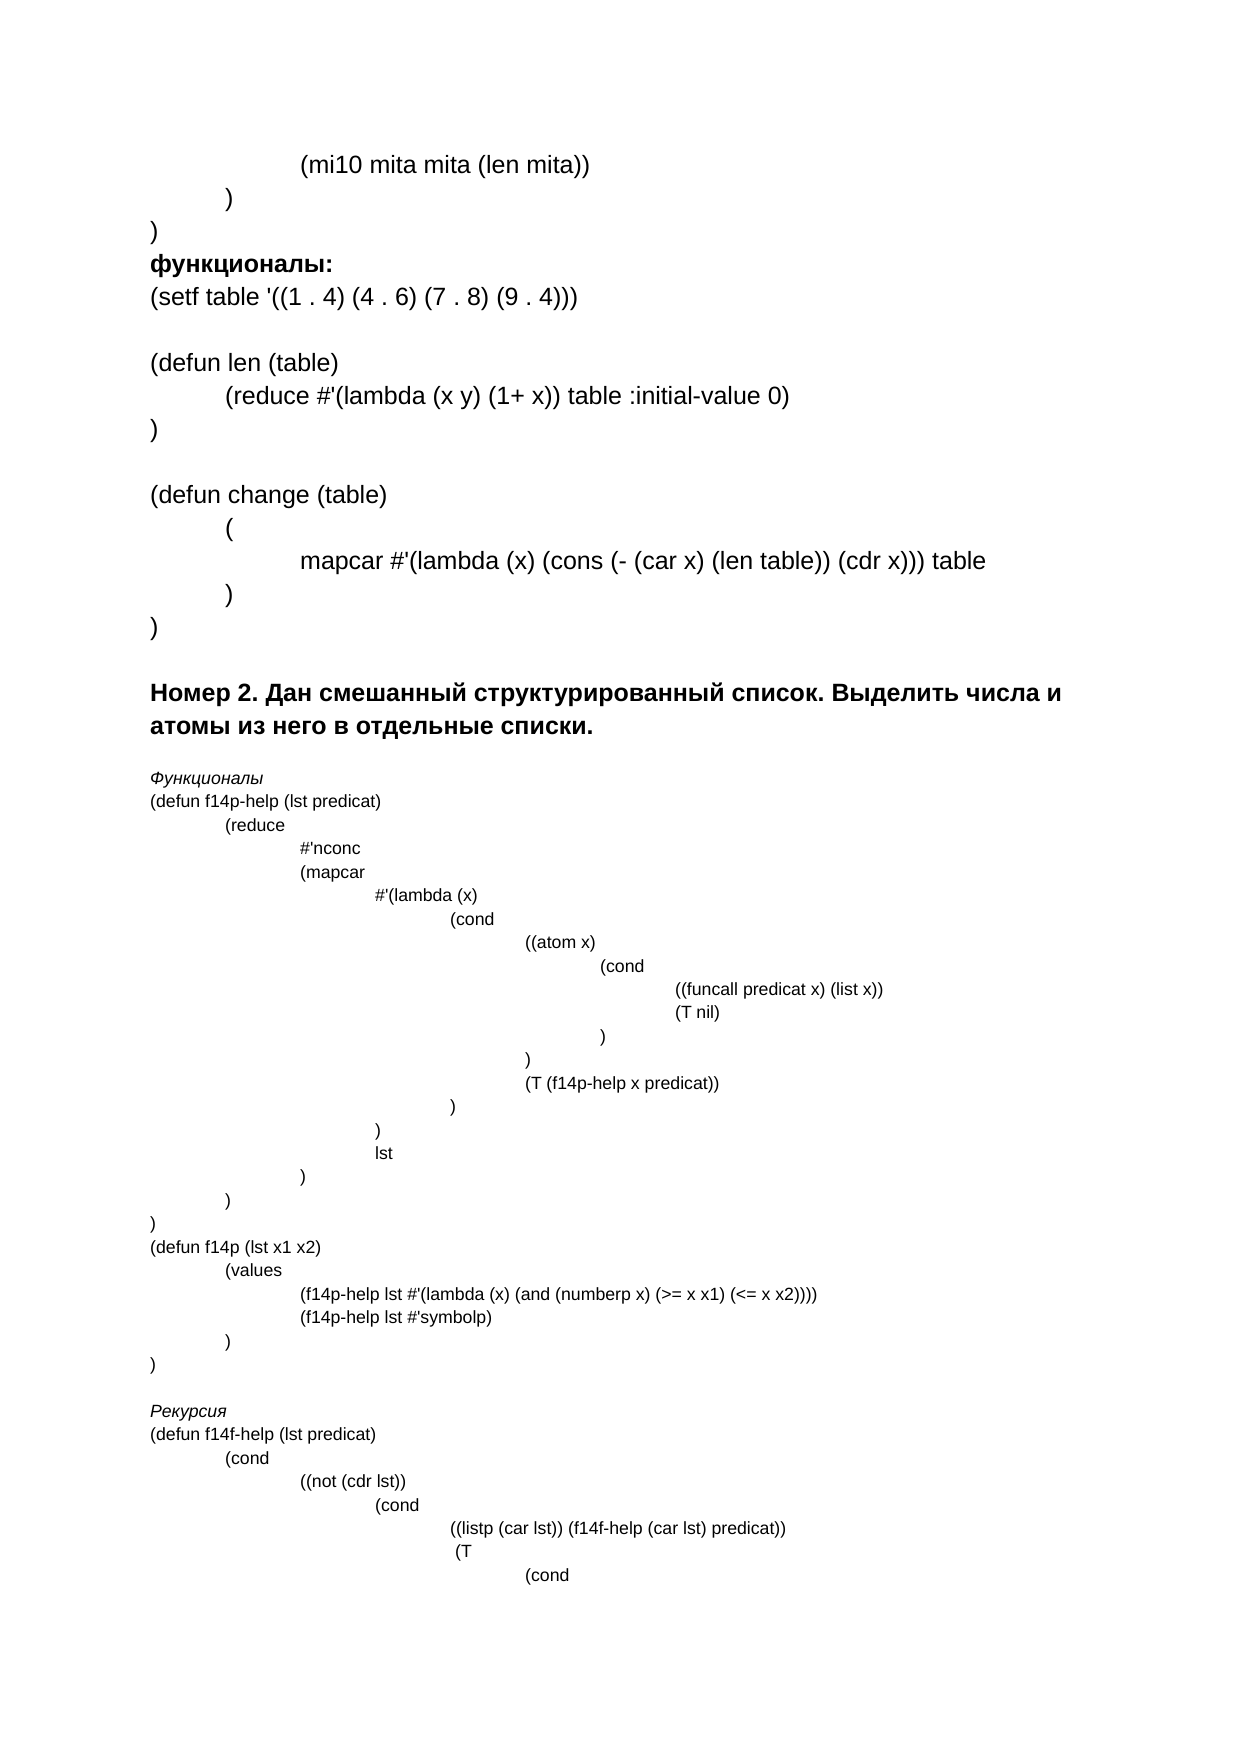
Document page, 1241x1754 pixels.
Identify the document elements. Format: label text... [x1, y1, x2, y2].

text ((listp (car lst)) (f14f-help (car lst) predicat)) [375, 1518, 1090, 1538]
text ((atom x) [150, 932, 1090, 952]
text ) [150, 1330, 1090, 1351]
text (T nil) [375, 1002, 1090, 1023]
text ((not (cdr lst)) [150, 1471, 1090, 1491]
text ) [150, 1354, 1090, 1374]
text функционалы: [150, 249, 1090, 278]
text ) [150, 1213, 1090, 1233]
text (defun change (table) [150, 480, 1090, 509]
text (setf table '((1 . 4) (4 . 6) (7 . 8) (9 . 4))) [150, 282, 1090, 311]
text (reduce [150, 815, 1090, 835]
text ) [150, 216, 1090, 245]
text (cond [300, 955, 1090, 976]
text Функционалы (defun f14p-help (lst predicat) [150, 768, 1090, 812]
text ) [150, 1119, 1090, 1140]
text #'nconc [150, 838, 1090, 858]
text ) [150, 612, 1090, 641]
text ) [225, 1096, 1090, 1116]
text (T (f14p-help x predicat)) [150, 1072, 1090, 1093]
text (f14p-help lst #'symbolp) [150, 1307, 1090, 1327]
text (values [150, 1260, 1090, 1280]
text (cond [150, 1447, 1090, 1468]
text #'(lambda (x) [150, 885, 1090, 905]
text (T [375, 1541, 1090, 1562]
text ) [225, 1049, 1090, 1069]
text ) [150, 183, 1090, 212]
text (cond [150, 1565, 1090, 1585]
text (mi10 mita mita (len mita)) [150, 150, 1090, 179]
text (mapcar [150, 862, 1090, 882]
text (cond [300, 1494, 1090, 1515]
text ) [150, 579, 1090, 608]
text (reduce #'(lambda (x y) (1+ x)) table :initial-value 0) [150, 381, 1090, 410]
text (defun f14p (lst x1 x2) [150, 1237, 1090, 1257]
text Номер 2. Дан смешанный структурированный список. Выделить числа и атомы из него в отдельные списки. [150, 678, 1090, 740]
text Рекурсия [150, 1401, 1090, 1421]
text mapcar #'(lambda (x) (cons (- (car x) (len table)) (cdr x))) table [150, 546, 1090, 575]
text ) [150, 414, 1090, 443]
text lst [150, 1143, 1090, 1163]
text ((funcall predicat x) (list x)) [375, 979, 1090, 999]
text (f14p-help lst #'(lambda (x) (and (numberp x) (>= x x1) (<= x x2)))) [150, 1283, 1090, 1304]
text ) [150, 1166, 1090, 1187]
text ) [150, 1190, 1090, 1210]
text ( [150, 513, 1090, 542]
text (defun len (table) [150, 348, 1090, 377]
text (cond [225, 908, 1090, 929]
text ) [300, 1026, 1090, 1046]
text (defun f14f-help (lst predicat) [150, 1424, 1090, 1444]
